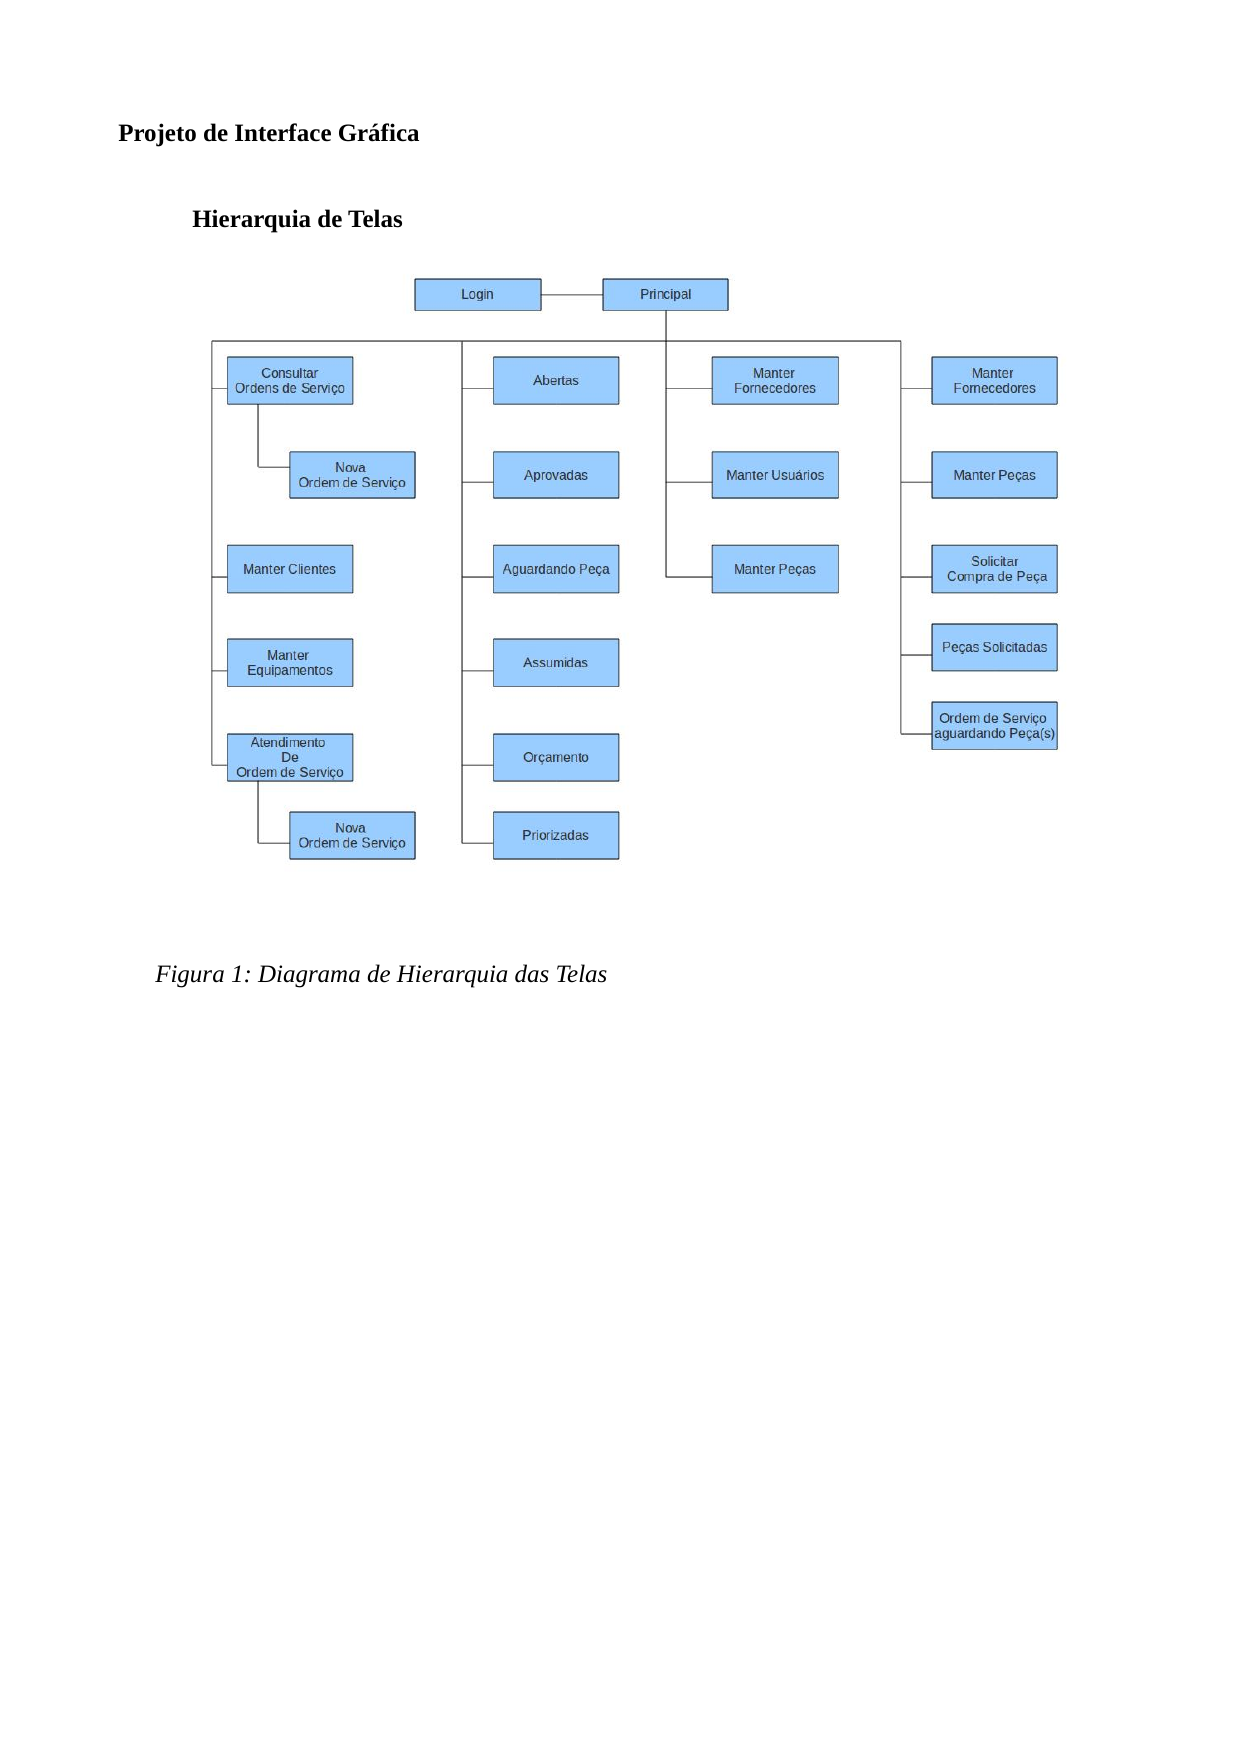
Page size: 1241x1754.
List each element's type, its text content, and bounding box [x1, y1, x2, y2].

picture [164, 247, 1095, 906]
text Hierarquia de Telas [192, 204, 1122, 233]
text Figura 1: Diagrama de Hierarquia das Telas [155, 959, 1085, 988]
text Projeto de Interface Gráfica [118, 118, 1122, 147]
